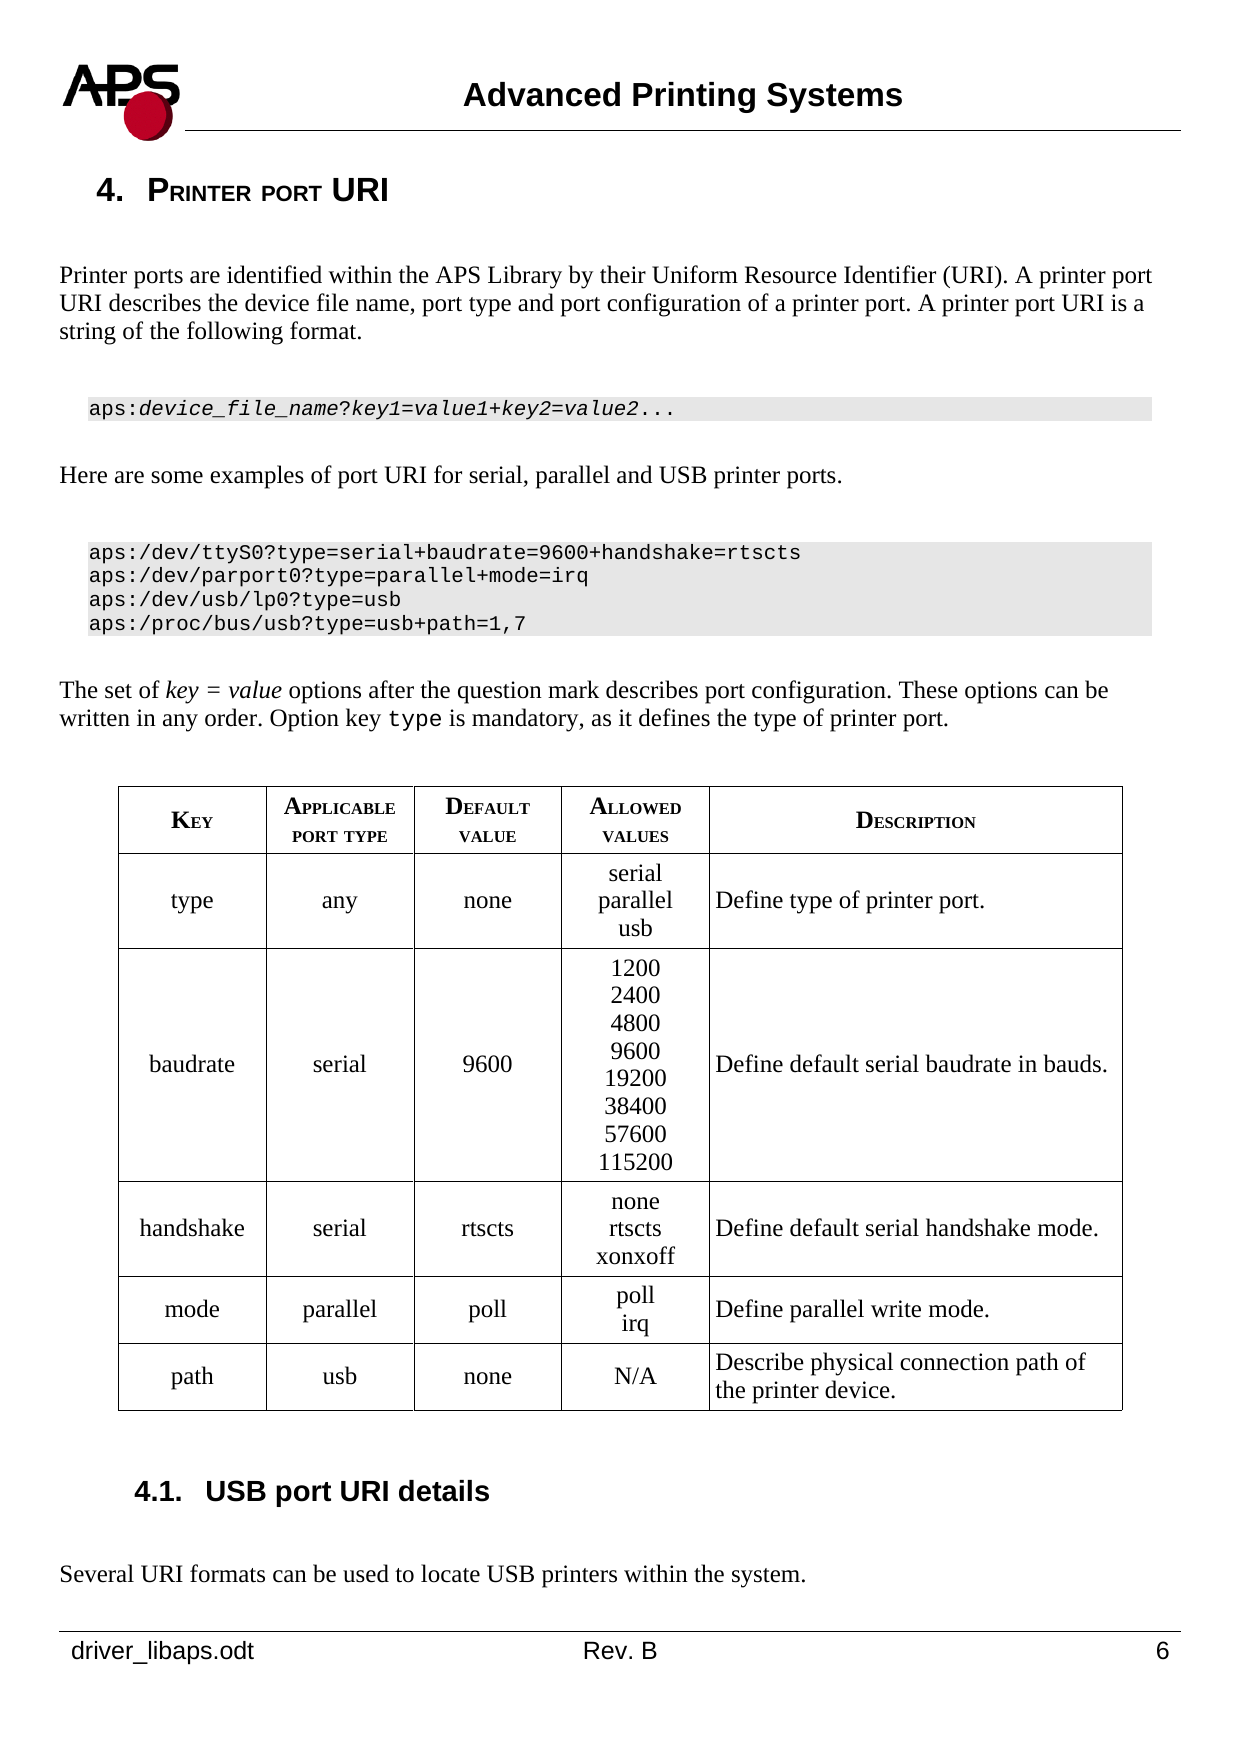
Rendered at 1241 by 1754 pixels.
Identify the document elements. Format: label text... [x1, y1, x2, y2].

text aps:/dev/parport0?type=parallel+mode=irq [88, 565, 1152, 589]
table_cell Define default serial handshake mode. [710, 1182, 1122, 1276]
table_cell rtscts [415, 1182, 561, 1276]
table_cell none rtscts xonxoff [562, 1182, 709, 1276]
table_cell none [415, 1344, 561, 1410]
table_cell poll [415, 1277, 561, 1343]
table_cell Define default serial baudrate in bauds. [710, 949, 1122, 1181]
table_header Default value [415, 787, 561, 853]
table_cell Define parallel write mode. [710, 1277, 1122, 1343]
table_cell path [119, 1344, 266, 1410]
table_cell handshake [119, 1182, 266, 1276]
subtitle USB port URI details [134, 1475, 1181, 1508]
table_cell N/A [562, 1344, 709, 1410]
table_cell serial [267, 949, 413, 1181]
table_cell Define type of printer port. [710, 854, 1122, 948]
subtitle Printer port URI [96, 171, 1181, 209]
table_cell 1200 2400 4800 9600 19200 38400 57600 115200 [562, 949, 709, 1181]
table_header Description [710, 787, 1122, 853]
text aps:device_file_name?key1=value1+key2=value2... [88, 397, 1152, 421]
table_cell serial parallel usb [562, 854, 709, 948]
text Here are some examples of port URI for serial, parallel and USB printer ports. [59, 461, 1181, 489]
text aps:/dev/usb/lp0?type=usb [88, 589, 1152, 613]
table_header Allowed values [562, 787, 709, 853]
picture [59, 59, 186, 147]
table_header Key [119, 787, 266, 853]
table_cell Describe physical connection path of the printer device. [710, 1344, 1122, 1410]
table_cell parallel [267, 1277, 413, 1343]
text Printer ports are identified within the APS Library by their Uniform Resource Identifier (URI). A printer port URI describes the device file name, port type and port configuration of a printer port. A printer port URI is a string of the following format. [59, 262, 1181, 345]
table_cell type [119, 854, 266, 948]
table_cell baudrate [119, 949, 266, 1181]
text aps:/proc/bus/usb?type=usb+path=1,7 [88, 613, 1152, 636]
text Several URI formats can be used to locate USB printers within the system. [59, 1560, 1181, 1588]
table_cell mode [119, 1277, 266, 1343]
table_cell any [267, 854, 413, 948]
table_cell poll irq [562, 1277, 709, 1343]
table_cell 9600 [415, 949, 561, 1181]
text The set of key = value options after the question mark describes port configuration. These options can be written in any order. Option key type is mandatory, as it defines the type of printer port. [59, 677, 1181, 733]
table_header Applicable port type [267, 787, 413, 853]
table_cell usb [267, 1344, 413, 1410]
table_cell serial [267, 1182, 413, 1276]
text aps:/dev/ttyS0?type=serial+baudrate=9600+handshake=rtscts [88, 542, 1152, 565]
table_cell none [415, 854, 561, 948]
